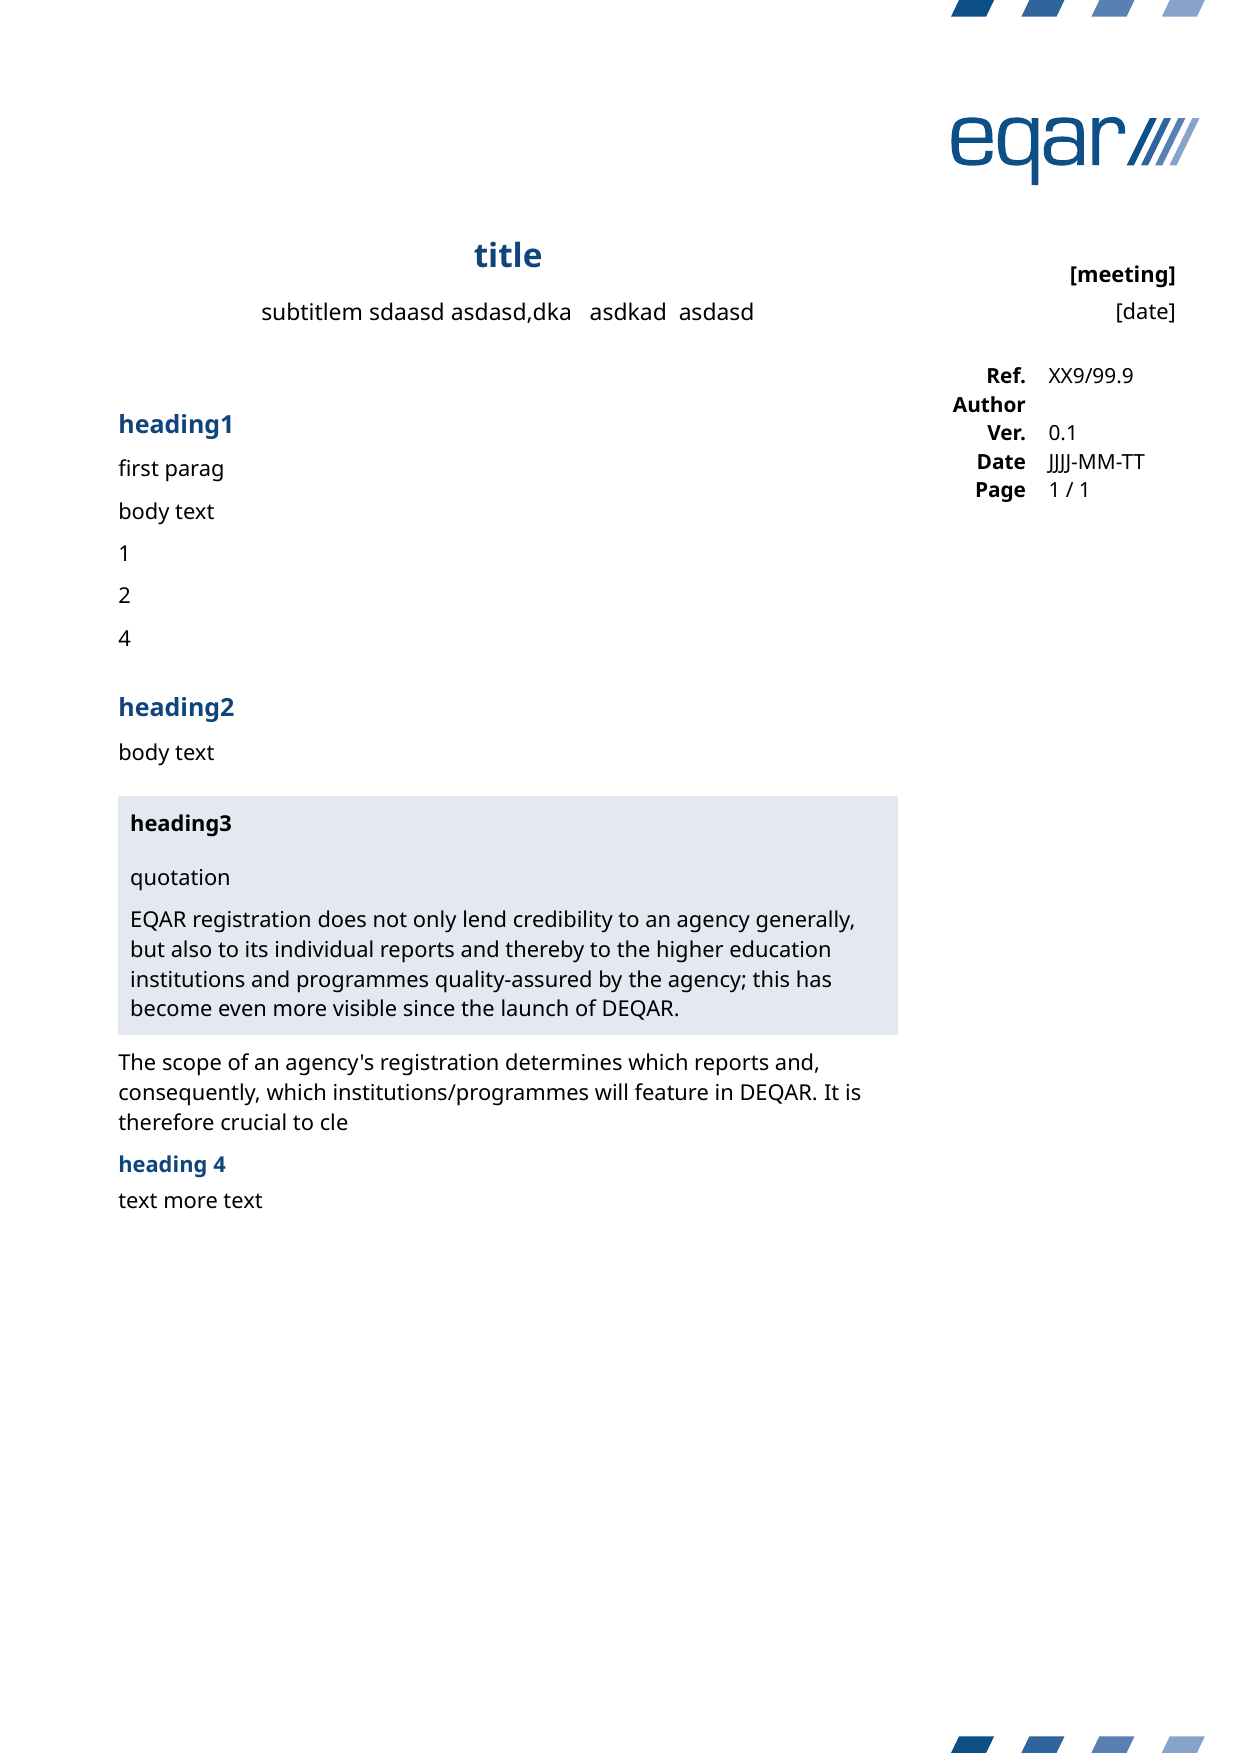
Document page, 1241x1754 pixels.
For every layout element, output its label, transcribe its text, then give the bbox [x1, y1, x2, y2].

text 1 [118, 538, 898, 568]
subtitle heading2 [118, 690, 898, 724]
title title [118, 232, 898, 277]
text quotation [118, 850, 898, 891]
subtitle heading 4 [118, 1149, 898, 1179]
text 2 [118, 580, 898, 610]
text body text [118, 736, 898, 766]
subtitle subtitlem sdaasd asdasd,dka asdkad asdasd [118, 296, 898, 327]
subtitle heading3 [118, 796, 898, 838]
text body text [118, 496, 898, 526]
text EQAR registration does not only lend credibility to an agency generally, but also to its individual reports and thereby to the higher education institutions and programmes quality-assured by the agency; this has become even more visible since the launch of DEQAR. [118, 892, 898, 1035]
text The scope of an agency's registration determines which reports and, consequently, which institutions/programmes will feature in DEQAR. It is therefore crucial to cle [118, 1047, 898, 1137]
subtitle heading1 [118, 407, 898, 441]
text first parag [118, 453, 898, 483]
text 4 [118, 623, 898, 652]
text text more text [118, 1185, 898, 1215]
